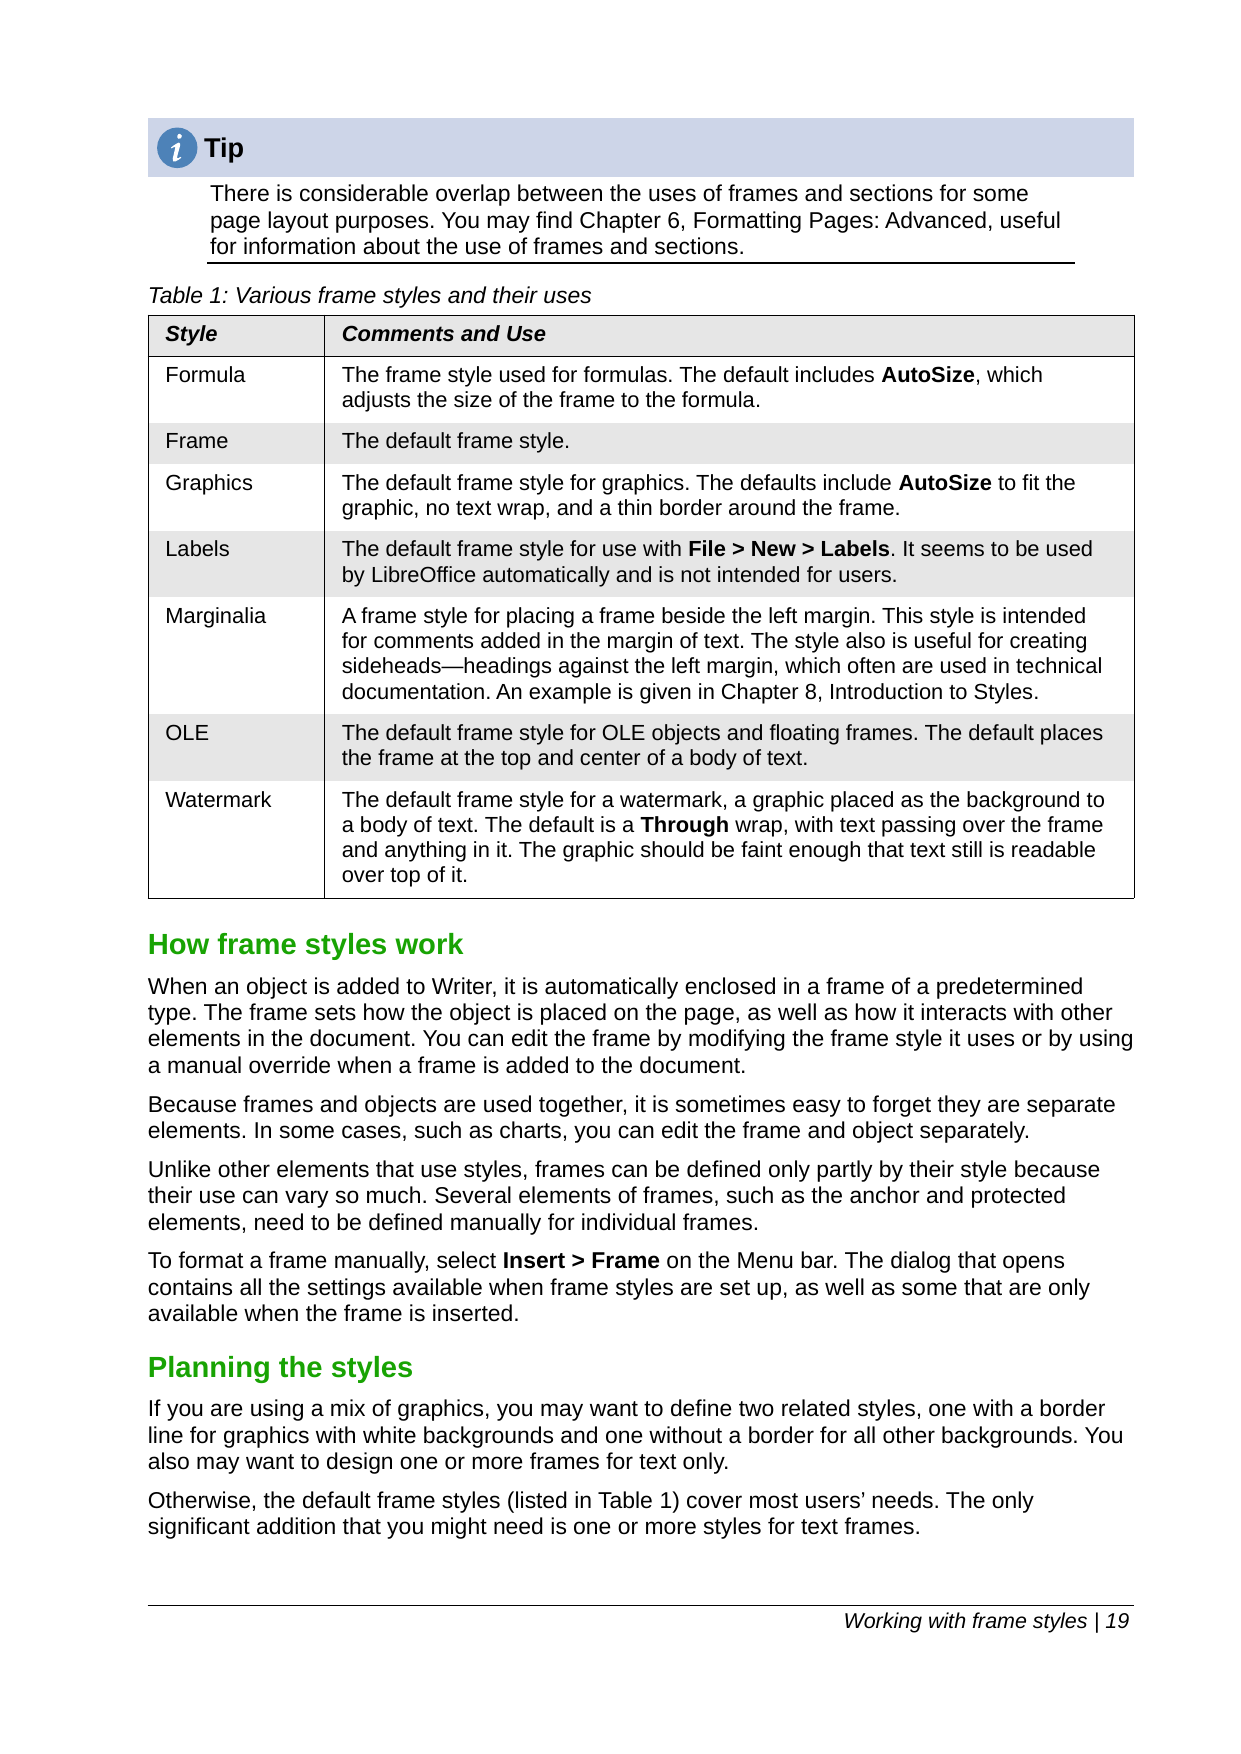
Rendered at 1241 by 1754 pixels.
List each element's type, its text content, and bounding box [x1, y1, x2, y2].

table_header Style [149, 316, 324, 356]
text If you are using a mix of graphics, you may want to define two related styles, one with a border line for graphics with white backgrounds and one without a border for all other backgrounds. You also may want to design one or more frames for text only. [148, 1395, 1134, 1474]
text When an object is added to Writer, it is automatically enclosed in a frame of a predetermined type. The frame sets how the object is placed on the page, as well as how it interacts with other elements in the document. You can edit the frame by modifying the frame style it uses or by using a manual override when a frame is added to the document. [148, 973, 1134, 1078]
table_cell Formula [149, 357, 324, 423]
table_cell A frame style for placing a frame beside the left margin. This style is intended for comments added in the margin of text. The style also is useful for creating sideheads—headings against the left margin, which often are used in technical documentation. An example is given in Chapter 8, Introduction to Styles. [325, 597, 1134, 714]
table_cell The default frame style. [325, 423, 1134, 464]
table_cell Watermark [149, 781, 324, 898]
table_cell The default frame style for graphics. The defaults include AutoSize to fit the graphic, no text wrap, and a thin border around the frame. [325, 464, 1134, 531]
subtitle Planning the styles [148, 1350, 1134, 1383]
text To format a frame manually, select Insert > Frame on the Menu bar. The dialog that opens contains all the settings available when frame styles are set up, as well as some that are only available when the frame is inserted. [148, 1247, 1134, 1326]
table_cell The default frame style for a watermark, a graphic placed as the background to a body of text. The default is a Through wrap, with text passing over the frame and anything in it. The graphic should be faint enough that text still is readable over top of it. [325, 781, 1134, 898]
table_cell The default frame style for OLE objects and floating frames. The default places the frame at the top and center of a body of text. [325, 714, 1134, 781]
table_header Comments and Use [325, 316, 1134, 356]
table_cell Graphics [149, 464, 324, 531]
text Otherwise, the default frame styles (listed in Table 1) cover most users’ needs. The only significant addition that you might need is one or more styles for text frames. [148, 1487, 1134, 1539]
table_cell The frame style used for formulas. The default includes AutoSize, which adjusts the size of the frame to the formula. [325, 357, 1134, 423]
text There is considerable overlap between the uses of frames and sections for some page layout purposes. You may find Chapter 6, Formatting Pages: Advanced, useful for information about the use of frames and sections. [207, 177, 1075, 262]
table_cell The default frame style for use with File > New > Labels. It seems to be used by LibreOffice automatically and is not intended for users. [325, 531, 1134, 597]
table_cell Marginalia [149, 597, 324, 714]
text Unlike other elements that use styles, frames can be defined only partly by their style because their use can vary so much. Several elements of frames, such as the anchor and protected elements, need to be defined manually for individual frames. [148, 1156, 1134, 1235]
table_cell OLE [149, 714, 324, 781]
table_cell Frame [149, 423, 324, 464]
table_cell Labels [149, 531, 324, 597]
text Table 1: Various frame styles and their uses [148, 282, 1134, 309]
subtitle Tip [148, 118, 1134, 177]
subtitle How frame styles work [148, 927, 1134, 961]
text Because frames and objects are used together, it is sometimes easy to forget they are separate elements. In some cases, such as charts, you can edit the frame and object separately. [148, 1091, 1134, 1143]
